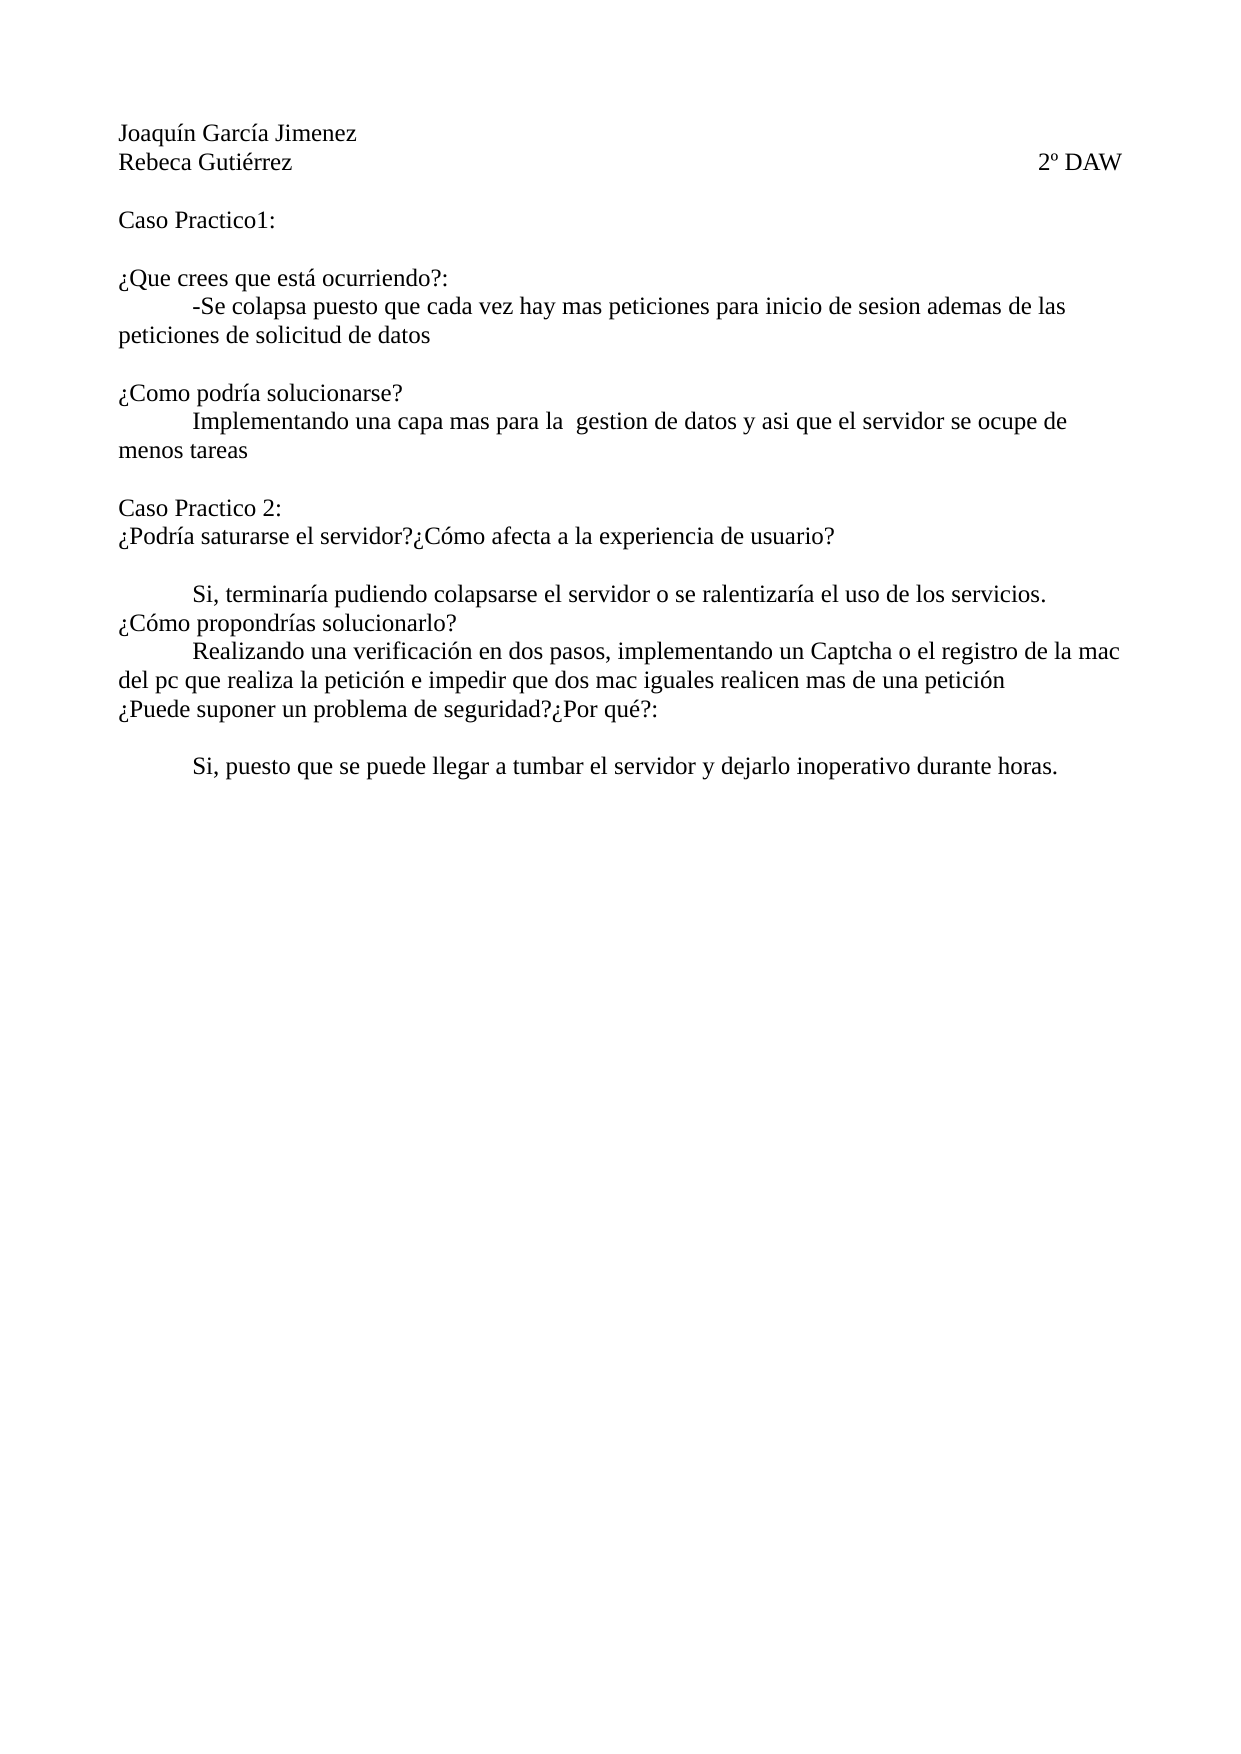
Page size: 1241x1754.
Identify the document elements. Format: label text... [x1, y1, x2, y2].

text Caso Practico1: [118, 205, 1122, 234]
text ¿Cómo propondrías solucionarlo? [118, 608, 1122, 636]
text ¿Puede suponer un problema de seguridad?¿Por qué?: [118, 694, 1122, 723]
text Implementando una capa mas para la gestion de datos y asi que el servidor se ocupe de menos tareas [118, 406, 1122, 464]
text ¿Que crees que está ocurriendo?: [118, 263, 1122, 291]
text Si, terminaría pudiendo colapsarse el servidor o se ralentizaría el uso de los servicios. [118, 579, 1122, 608]
text Realizando una verificación en dos pasos, implementando un Captcha o el registro de la mac del pc que realiza la petición e impedir que dos mac iguales realicen mas de una petición [118, 636, 1122, 694]
text -Se colapsa puesto que cada vez hay mas peticiones para inicio de sesion ademas de las peticiones de solicitud de datos [118, 291, 1122, 349]
text ¿Como podría solucionarse? [118, 378, 1122, 406]
text Si, puesto que se puede llegar a tumbar el servidor y dejarlo inoperativo durante horas. [118, 751, 1122, 780]
text ¿Podría saturarse el servidor?¿Cómo afecta a la experiencia de usuario? [118, 521, 1122, 550]
text Caso Practico 2: [118, 493, 1122, 521]
